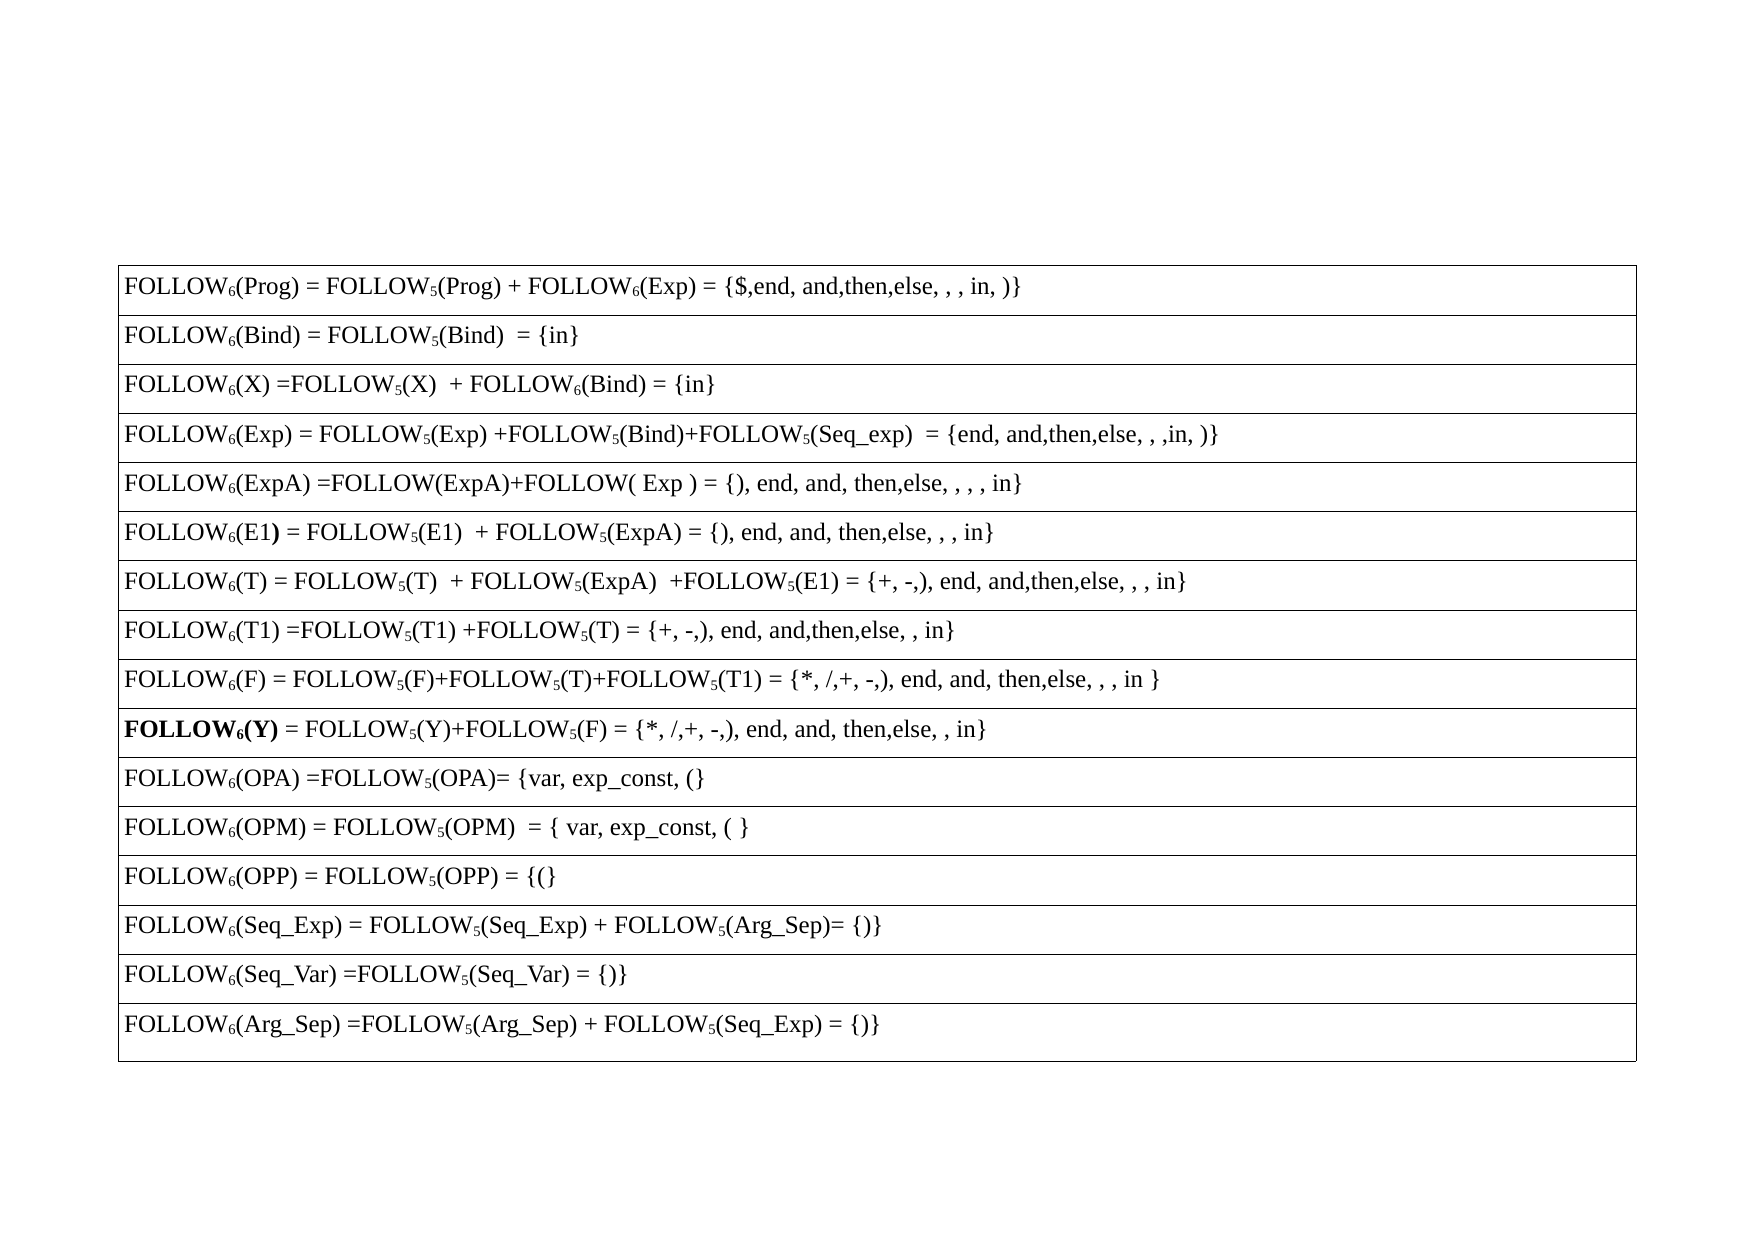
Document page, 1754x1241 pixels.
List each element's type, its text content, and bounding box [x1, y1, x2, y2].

table_cell FOLLOW6(F) = FOLLOW5(F)+FOLLOW5(T)+FOLLOW5(T1) = {*, /,+, -,), end, and, then,else, , , in } [119, 660, 1636, 708]
table_cell FOLLOW6(Y) = FOLLOW5(Y)+FOLLOW5(F) = {*, /,+, -,), end, and, then,else, , in} [119, 709, 1636, 757]
table_cell FOLLOW6(Exp) = FOLLOW5(Exp) +FOLLOW5(Bind)+FOLLOW5(Seq_exp) = {end, and,then,else, , ,in, )} [119, 414, 1636, 462]
table_cell FOLLOW6(Seq_Exp) = FOLLOW5(Seq_Exp) + FOLLOW5(Arg_Sep)= {)} [119, 906, 1636, 954]
table_cell FOLLOW6(E1) = FOLLOW5(E1) + FOLLOW5(ExpA) = {), end, and, then,else, , , in} [119, 512, 1636, 560]
table_cell FOLLOW6(T) = FOLLOW5(T) + FOLLOW5(ExpA) +FOLLOW5(E1) = {+, -,), end, and,then,else, , , in} [119, 561, 1636, 609]
table_cell FOLLOW6(OPP) = FOLLOW5(OPP) = {(} [119, 856, 1636, 904]
table_cell FOLLOW6(Seq_Var) =FOLLOW5(Seq_Var) = {)} [119, 955, 1636, 1003]
table_cell FOLLOW6(OPA) =FOLLOW5(OPA)= {var, exp_const, (} [119, 758, 1636, 806]
table_cell FOLLOW6(X) =FOLLOW5(X) + FOLLOW6(Bind) = {in} [119, 365, 1636, 413]
table_header FOLLOW6(Prog) = FOLLOW5(Prog) + FOLLOW6(Exp) = {$,end, and,then,else, , , in, )} [119, 266, 1636, 314]
table_cell FOLLOW6(ExpA) =FOLLOW(ExpA)+FOLLOW( Exp ) = {), end, and, then,else, , , , in} [119, 463, 1636, 511]
table_cell FOLLOW6(Bind) = FOLLOW5(Bind) = {in} [119, 316, 1636, 364]
table_cell FOLLOW6(Arg_Sep) =FOLLOW5(Arg_Sep) + FOLLOW5(Seq_Exp) = {)} [119, 1004, 1636, 1061]
table_cell FOLLOW6(T1) =FOLLOW5(T1) +FOLLOW5(T) = {+, -,), end, and,then,else, , in} [119, 611, 1636, 659]
table_cell FOLLOW6(OPM) = FOLLOW5(OPM) = { var, exp_const, ( } [119, 807, 1636, 855]
